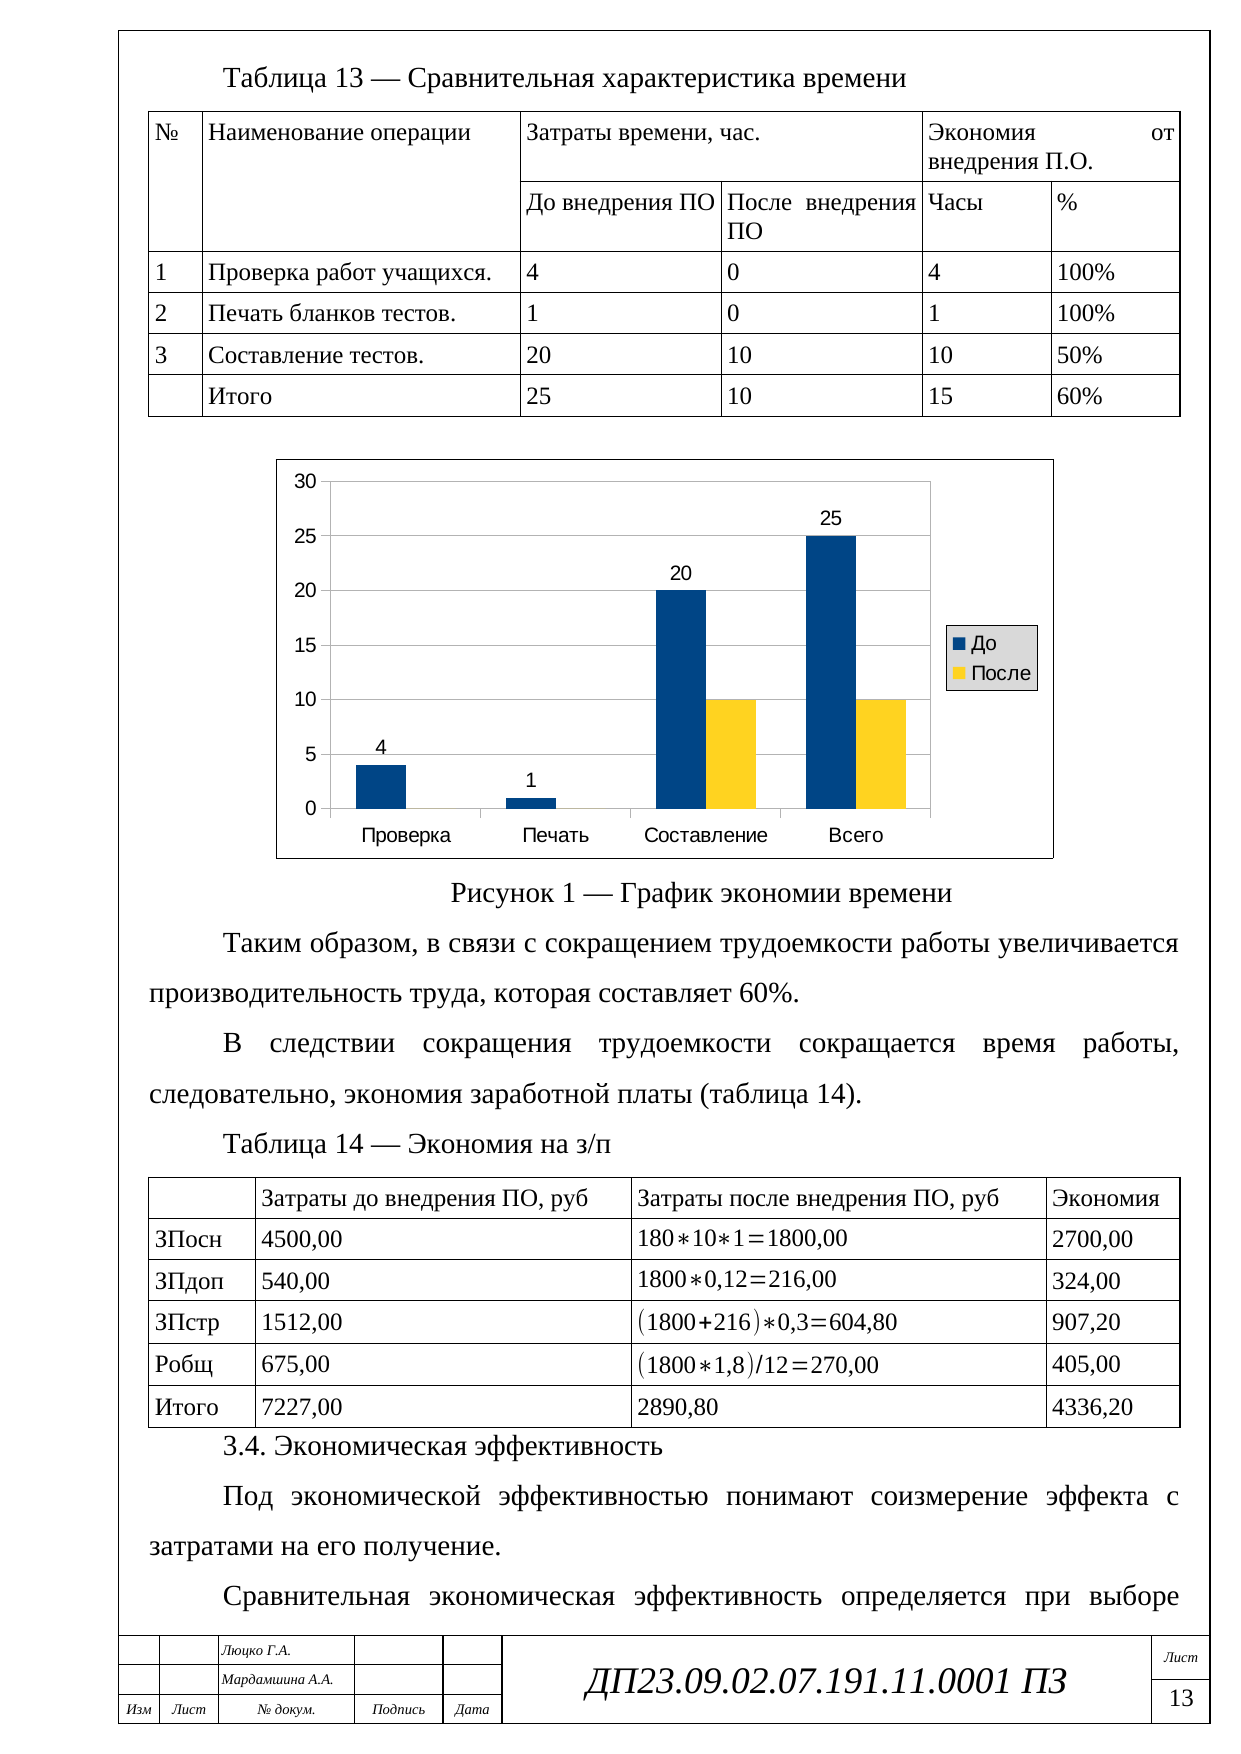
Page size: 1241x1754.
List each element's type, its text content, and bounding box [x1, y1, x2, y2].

table_cell ЗПосн [149, 1219, 255, 1259]
text Таким образом, в связи с сокращением трудоемкости работы увеличивается производительность труда, которая составляет 60%. [149, 467, 1180, 1009]
table_header Экономия [1047, 1178, 1179, 1218]
table_cell 60% [1052, 375, 1179, 416]
table_cell 20 [521, 334, 721, 374]
table_header [149, 1178, 255, 1218]
table_cell 2890,80 [632, 1386, 1046, 1427]
table_header Затраты времени, час. [521, 112, 922, 181]
table_cell 15 [923, 375, 1051, 416]
table_cell 0 [722, 293, 922, 333]
table_header Наименование операции [203, 112, 520, 251]
subtitle 3.4. Экономическая эффективность [223, 1428, 1180, 1461]
table_cell [632, 1344, 1046, 1385]
table_cell ЗПдоп [149, 1260, 255, 1300]
table_header № [149, 112, 202, 251]
table_cell % [1052, 182, 1179, 251]
table_cell 3 [149, 334, 202, 374]
table_cell [632, 1260, 1046, 1300]
table_cell 1512,00 [256, 1301, 631, 1343]
table_cell 100% [1052, 252, 1179, 292]
table_cell Робщ [149, 1344, 255, 1385]
text Таблица 13 — Сравнительная характеристика времени [149, 60, 1180, 94]
table_cell Проверка работ учащихся. [203, 252, 520, 292]
table_cell 0 [722, 252, 922, 292]
table_cell ЗПстр [149, 1301, 255, 1343]
table_cell 907,20 [1047, 1301, 1179, 1343]
text Под экономической эффективностью понимают соизмерение эффекта с затратами на его получение. [149, 1478, 1180, 1562]
table_cell 2 [149, 293, 202, 333]
table_cell 4336,20 [1047, 1386, 1179, 1427]
table_header Затраты до внедрения ПО, руб [256, 1178, 631, 1218]
table_cell После внедрения ПО [722, 182, 922, 251]
text Сравнительная экономическая эффективность определяется при выборе [149, 1578, 1180, 1612]
table_cell [149, 375, 202, 416]
table_cell 4 [923, 252, 1051, 292]
table_cell 4500,00 [256, 1219, 631, 1259]
table_cell 4 [521, 252, 721, 292]
table_cell Итого [203, 375, 520, 416]
table_cell 7227,00 [256, 1386, 631, 1427]
table_cell 50% [1052, 334, 1179, 374]
table_cell 1 [149, 252, 202, 292]
text В следствии сокращения трудоемкости сокращается время работы, следовательно, экономия заработной платы (таблица 14). [149, 1026, 1180, 1109]
table_cell Часы [923, 182, 1051, 251]
table_cell [632, 1219, 1046, 1259]
table_cell 324,00 [1047, 1260, 1179, 1300]
table_cell До внедрения ПО [521, 182, 721, 251]
table_header Экономия от внедрения П.О. [923, 112, 1179, 181]
table_cell 25 [521, 375, 721, 416]
text Рисунок 1 — График экономии времени [277, 460, 1053, 858]
table_cell 100% [1052, 293, 1179, 333]
table_cell 675,00 [256, 1344, 631, 1385]
table_cell [632, 1301, 1046, 1343]
text Рисунок 1 — График экономии времени [276, 859, 1053, 908]
table_cell 2700,00 [1047, 1219, 1179, 1259]
table_cell 10 [923, 334, 1051, 374]
table_cell 1 [923, 293, 1051, 333]
text Таблица 14 — Экономия на з/п [149, 1126, 1180, 1160]
table_cell Итого [149, 1386, 255, 1427]
table_cell Печать бланков тестов. [203, 293, 520, 333]
table_cell Составление тестов. [203, 334, 520, 374]
table_cell 540,00 [256, 1260, 631, 1300]
table_cell 405,00 [1047, 1344, 1179, 1385]
table_cell 10 [722, 375, 922, 416]
table_cell 1 [521, 293, 721, 333]
table_header Затраты после внедрения ПО, руб [632, 1178, 1046, 1218]
table_cell 10 [722, 334, 922, 374]
